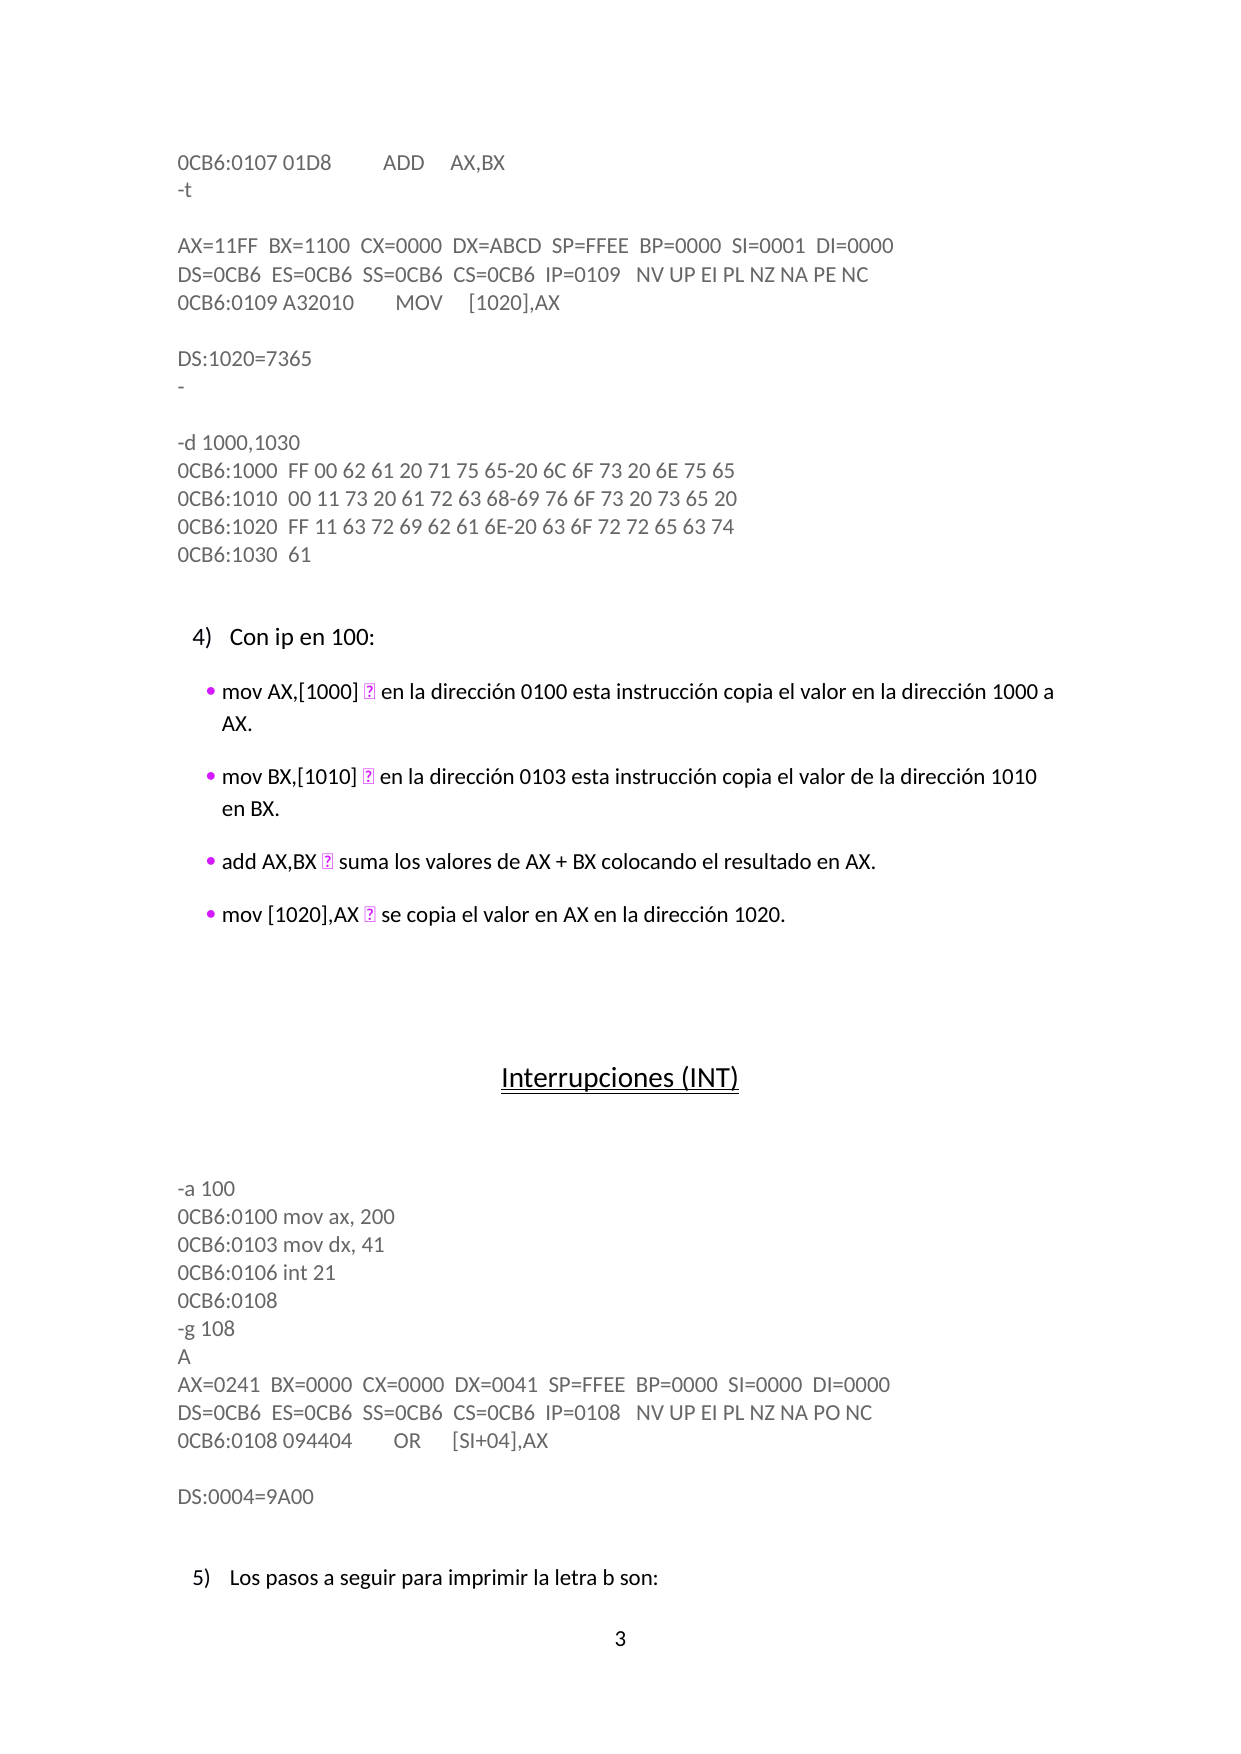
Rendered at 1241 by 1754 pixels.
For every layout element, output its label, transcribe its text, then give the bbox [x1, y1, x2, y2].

text 0CB6:1000 FF 00 62 61 20 71 75 65-20 6C 6F 73 20 6E 75 65 [177, 456, 1063, 484]
text AX=0241 BX=0000 CX=0000 DX=0041 SP=FFEE BP=0000 SI=0000 DI=0000 [177, 1370, 1063, 1398]
text A [177, 1342, 1063, 1370]
list mov AX,[1000]  en la dirección 0100 esta instrucción copia el valor en la dirección 1000 a AX. [207, 677, 1063, 737]
list Interrupciones (INT) [177, 1059, 1063, 1095]
text 0CB6:0108 [177, 1286, 1063, 1314]
text DS=0CB6 ES=0CB6 SS=0CB6 CS=0CB6 IP=0108 NV UP EI PL NZ NA PO NC [177, 1398, 1063, 1426]
list Con ip en 100: [192, 621, 1063, 651]
text AX=11FF BX=1100 CX=0000 DX=ABCD SP=FFEE BP=0000 SI=0001 DI=0000 [177, 232, 1063, 260]
text -d 1000,1030 [177, 428, 1063, 456]
text DS=0CB6 ES=0CB6 SS=0CB6 CS=0CB6 IP=0109 NV UP EI PL NZ NA PE NC [177, 260, 1063, 288]
text 0CB6:0100 mov ax, 200 [177, 1202, 1063, 1230]
text - [177, 372, 1063, 400]
text -g 108 [177, 1314, 1063, 1342]
text 0CB6:1030 61 [177, 540, 1063, 568]
text -t [177, 176, 1063, 204]
list mov [1020],AX  se copia el valor en AX en la dirección 1020. [207, 900, 1063, 928]
text 0CB6:0108 094404 OR [SI+04],AX [177, 1426, 1063, 1454]
text DS:0004=9A00 [177, 1482, 1063, 1510]
text 0CB6:0107 01D8 ADD AX,BX [177, 148, 1063, 176]
text DS:1020=7365 [177, 344, 1063, 372]
text 0CB6:1020 FF 11 63 72 69 62 61 6E-20 63 6F 72 72 65 63 74 [177, 512, 1063, 540]
list mov BX,[1010]  en la dirección 0103 esta instrucción copia el valor de la dirección 1010 en BX. [207, 762, 1063, 822]
text 0CB6:0103 mov dx, 41 [177, 1230, 1063, 1258]
text 0CB6:1010 00 11 73 20 61 72 63 68-69 76 6F 73 20 73 65 20 [177, 484, 1063, 512]
text 0CB6:0109 A32010 MOV [1020],AX [177, 288, 1063, 316]
text -a 100 [177, 1174, 1063, 1202]
list add AX,BX  suma los valores de AX + BX colocando el resultado en AX. [207, 847, 1063, 875]
list Los pasos a seguir para imprimir la letra b son: [192, 1563, 1063, 1591]
text 0CB6:0106 int 21 [177, 1258, 1063, 1286]
